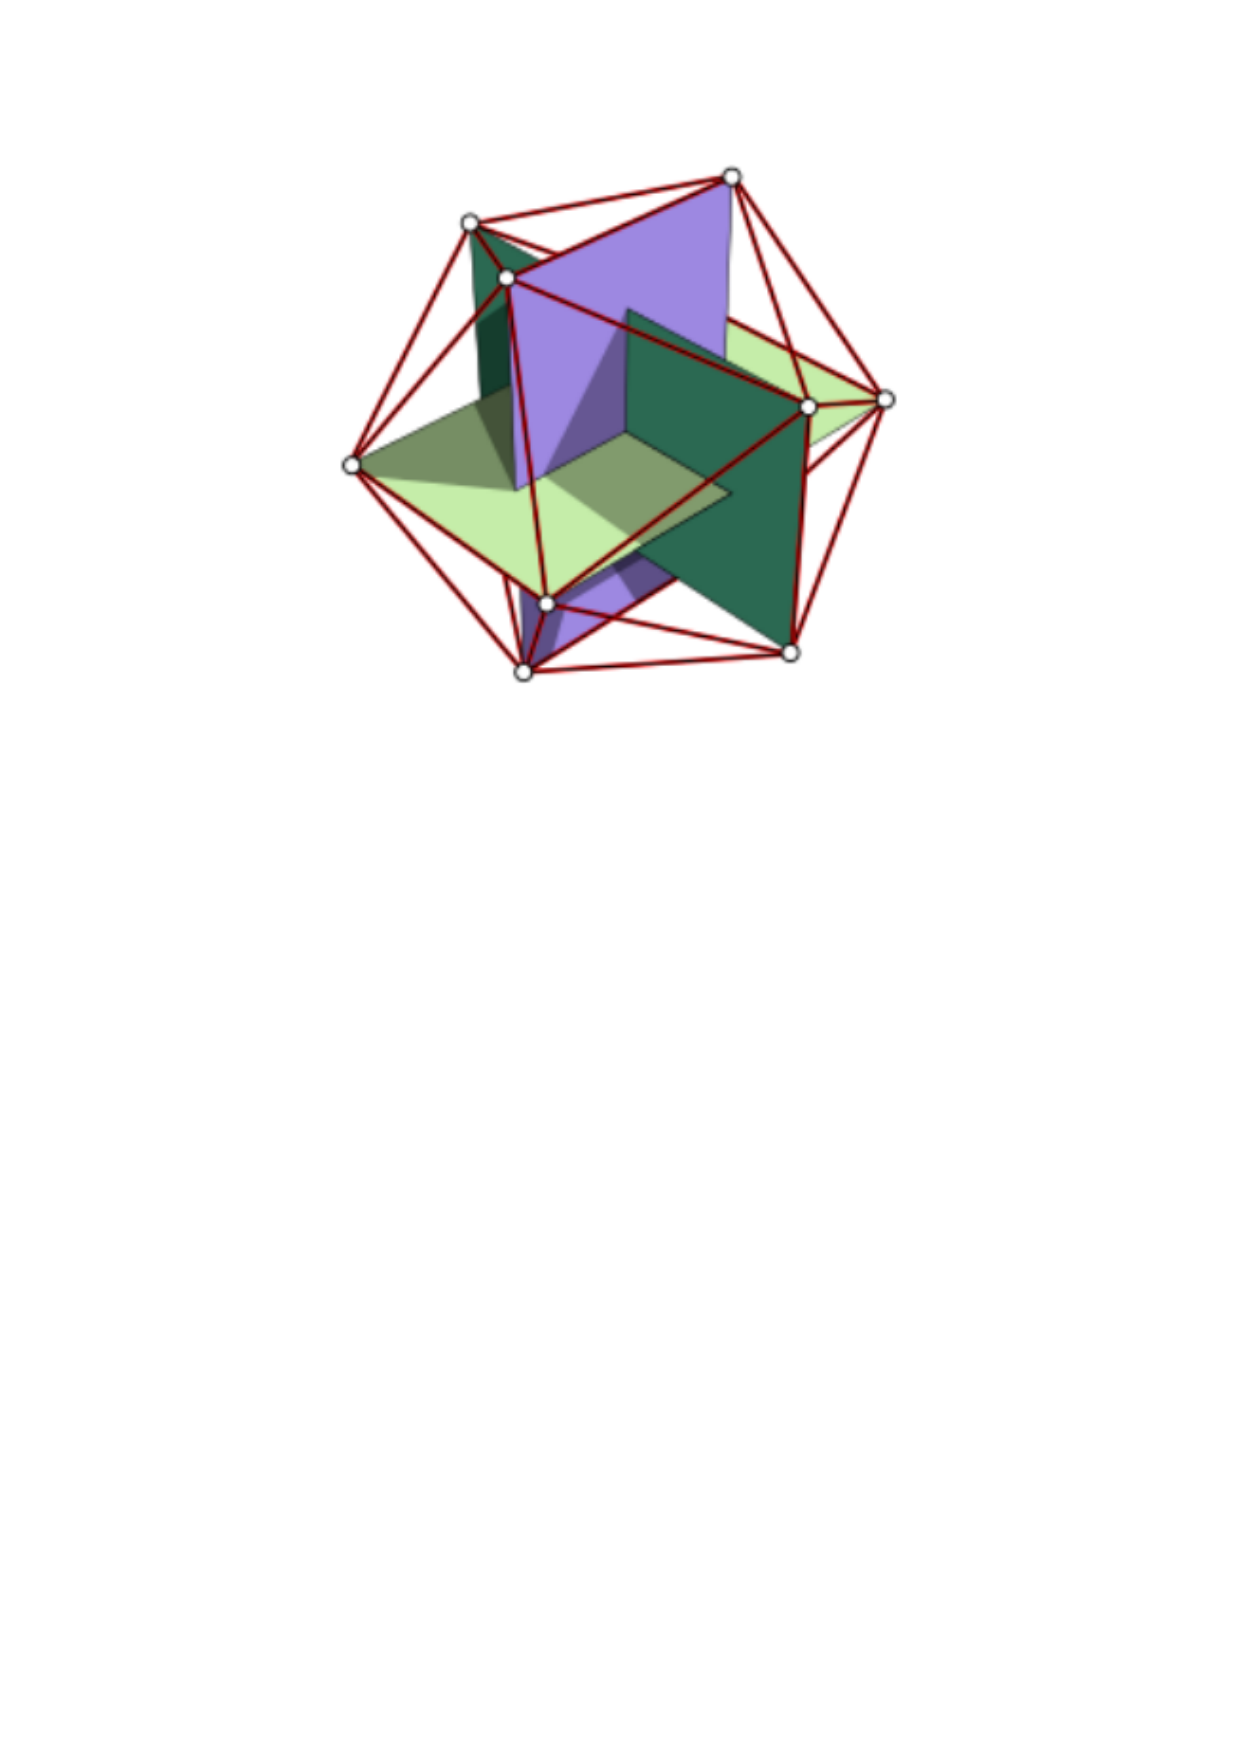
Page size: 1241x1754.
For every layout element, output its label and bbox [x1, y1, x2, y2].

picture [309, 118, 931, 704]
